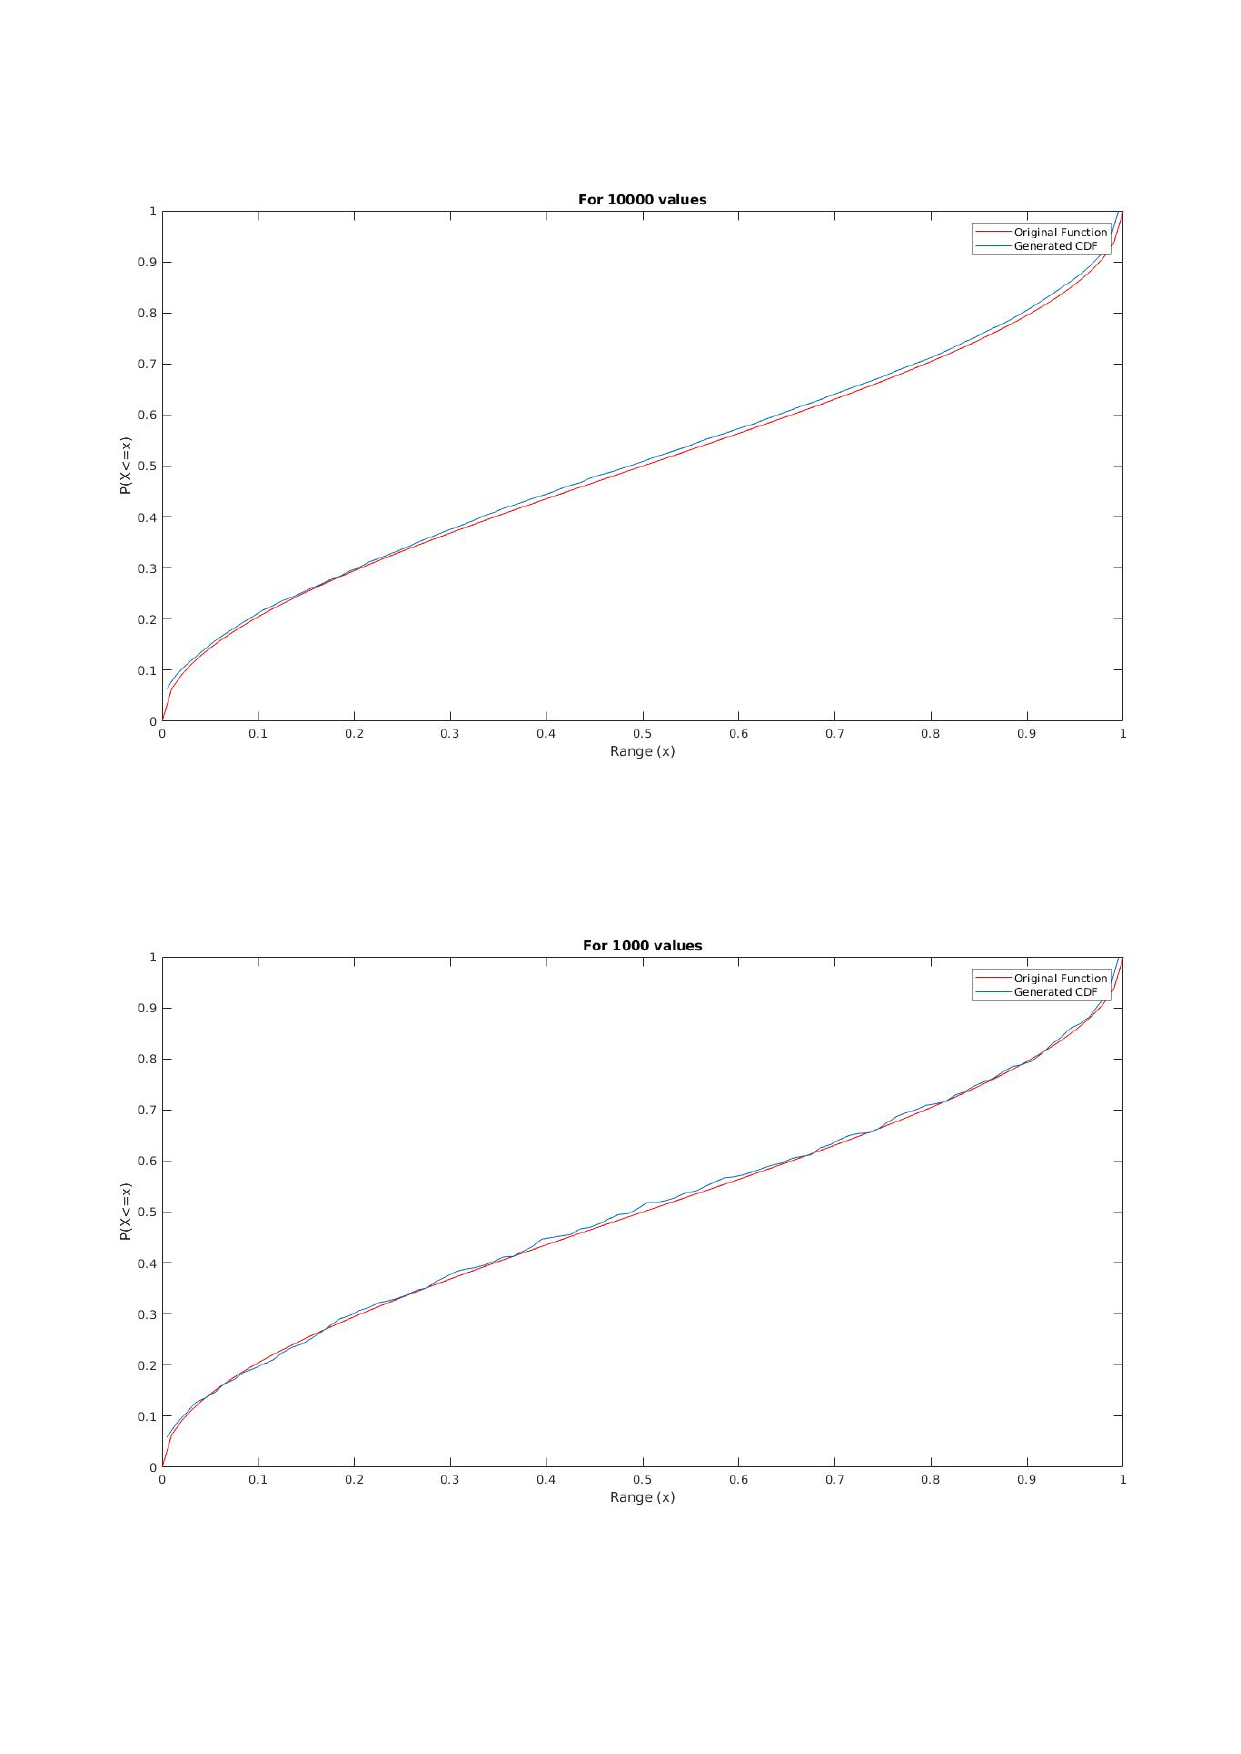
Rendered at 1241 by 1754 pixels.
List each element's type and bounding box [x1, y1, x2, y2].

picture [0, 909, 1241, 1536]
picture [0, 163, 1241, 790]
